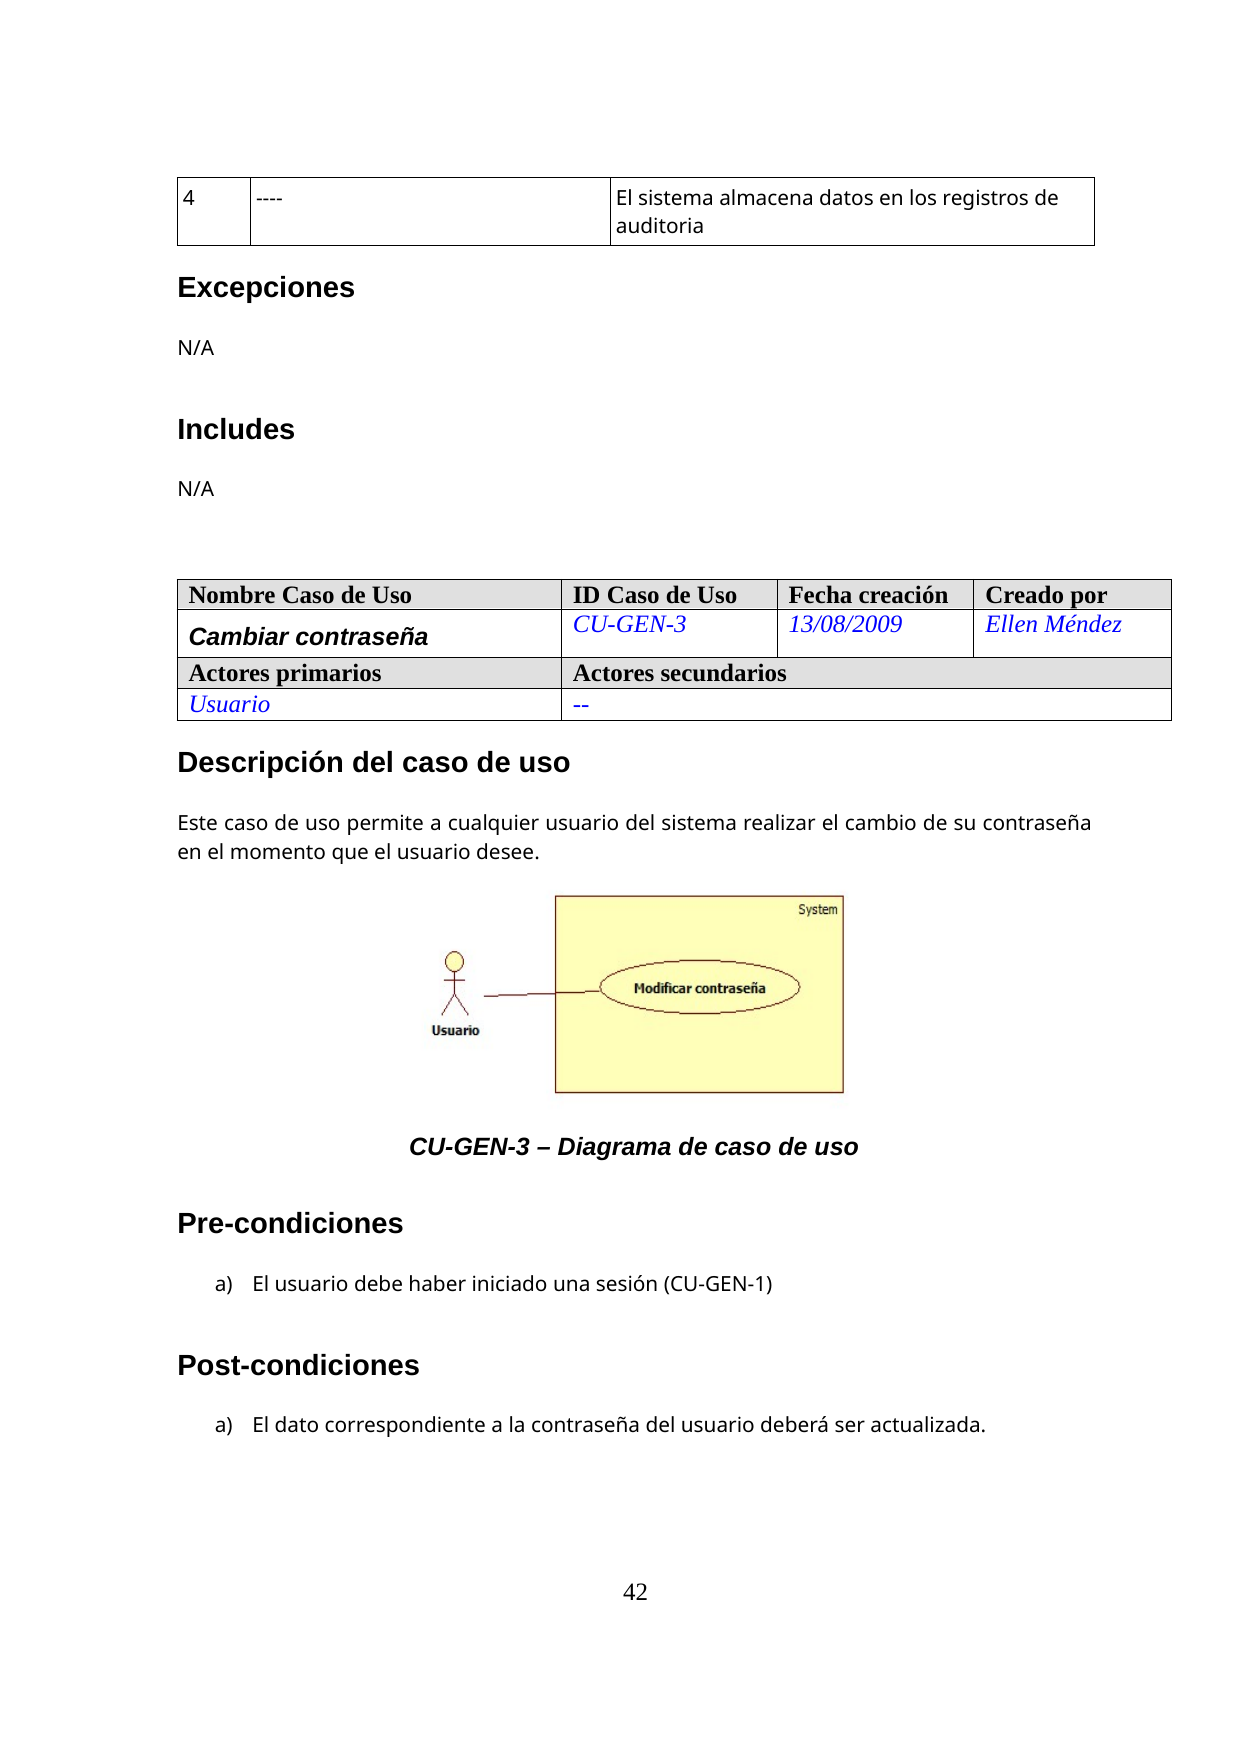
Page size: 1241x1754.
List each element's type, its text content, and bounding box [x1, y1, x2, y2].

table_cell Cambiar contraseña [178, 610, 561, 657]
table_header Creado por [974, 580, 1171, 608]
text N/A [177, 333, 1093, 362]
table_cell CU-GEN-3 [562, 610, 777, 657]
list El usuario debe haber iniciado una sesión (CU-GEN-1) [214, 1269, 1093, 1298]
table_cell ---- [251, 178, 610, 245]
table_cell Actores primarios [178, 658, 561, 688]
text CU-GEN-3 – Diagrama de caso de uso [177, 884, 1093, 1161]
table_cell -- [562, 689, 1171, 719]
table_cell Ellen Méndez [974, 610, 1171, 657]
subtitle Descripción del caso de uso [177, 746, 1093, 779]
table_cell El sistema almacena datos en los registros de auditoria [611, 178, 1094, 245]
table_header ID Caso de Uso [562, 580, 777, 608]
subtitle Excepciones [177, 271, 1093, 304]
text N/A [177, 474, 1093, 503]
subtitle Includes [177, 412, 1093, 445]
table_cell Actores secundarios [562, 658, 1171, 688]
list El dato correspondiente a la contraseña del usuario deberá ser actualizada. [214, 1410, 1093, 1439]
subtitle Pre-condiciones [177, 1206, 1093, 1240]
text Este caso de uso permite a cualquier usuario del sistema realizar el cambio de su contraseña en el momento que el usuario desee. [177, 808, 1093, 865]
picture [404, 871, 866, 1118]
subtitle Post-condiciones [177, 1348, 1093, 1381]
table_header Nombre Caso de Uso [178, 580, 561, 608]
table_cell Usuario [178, 689, 561, 719]
table_cell 13/08/2009 [778, 610, 973, 657]
table_header Fecha creación [778, 580, 973, 608]
table_cell 4 [178, 178, 250, 245]
